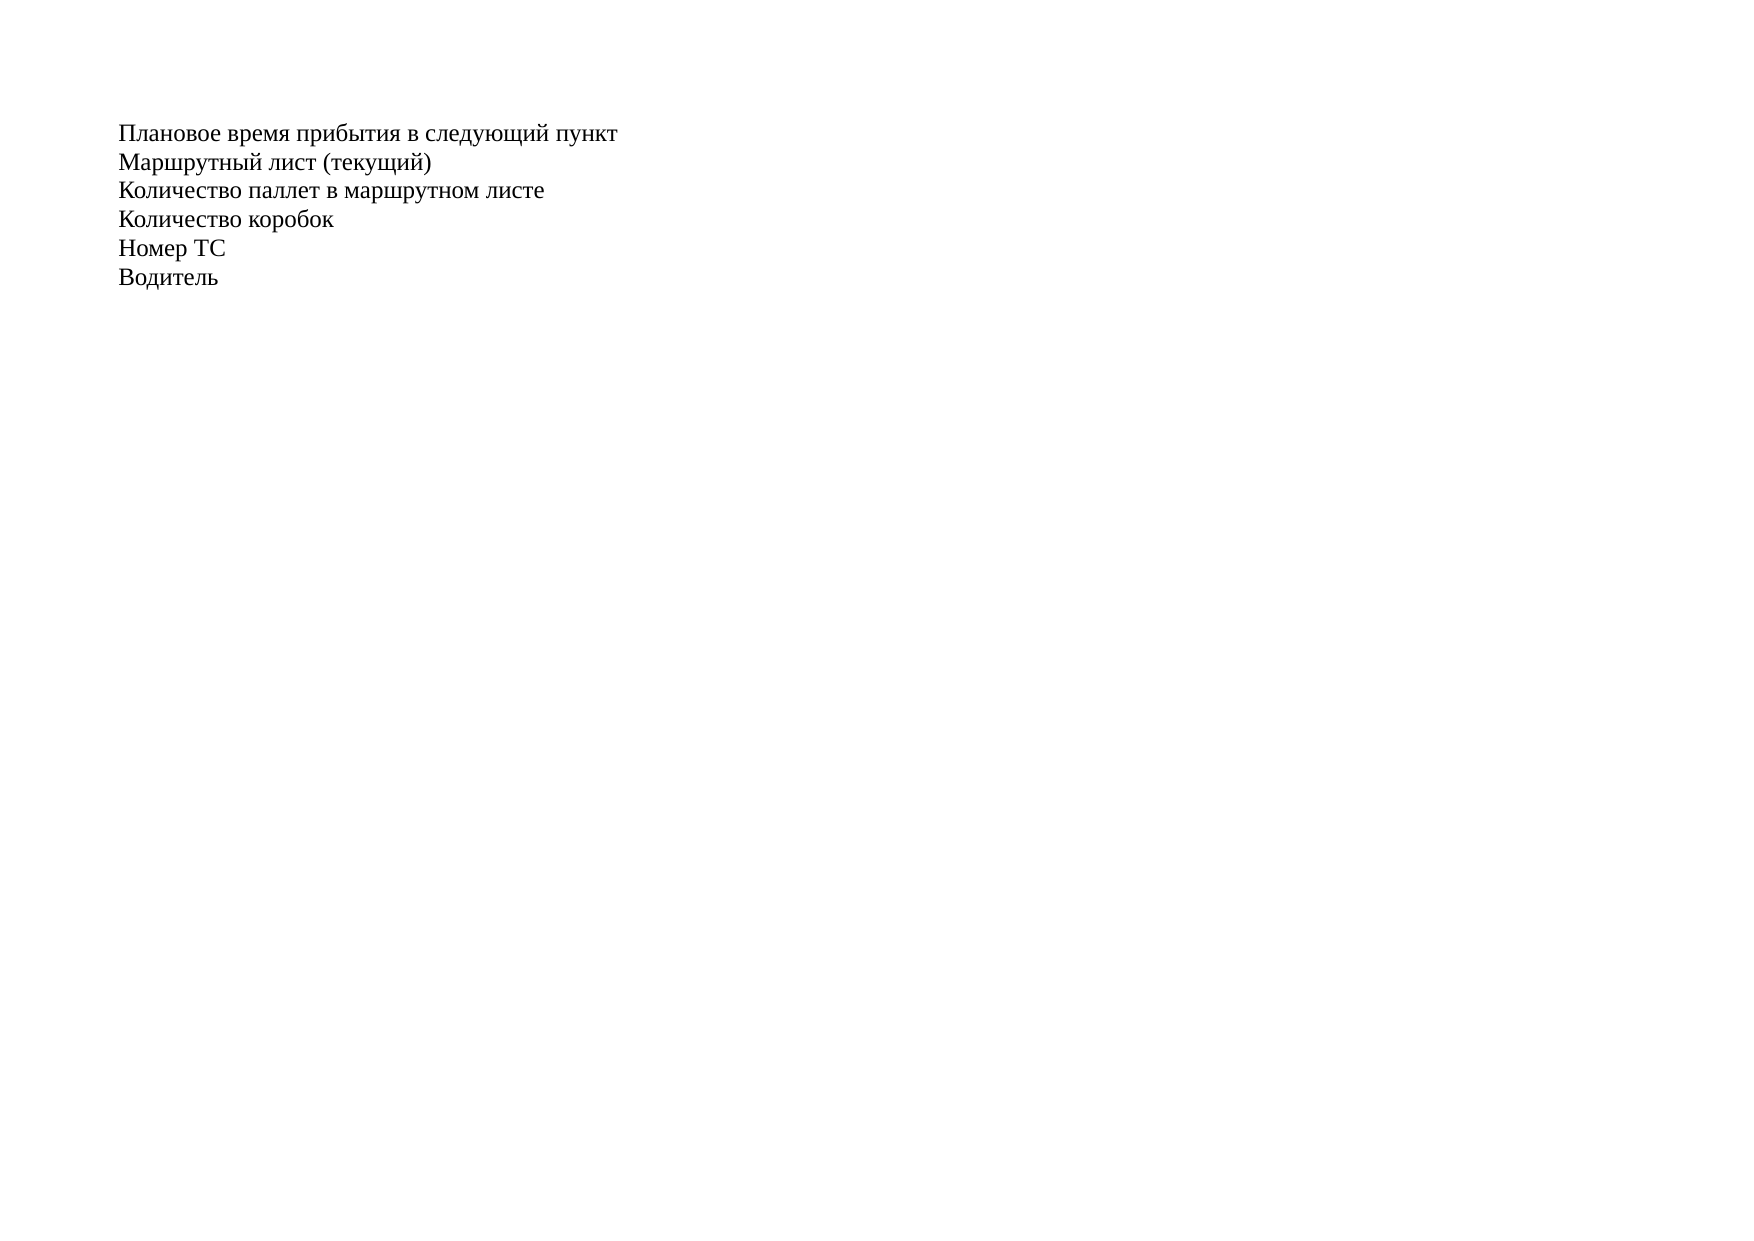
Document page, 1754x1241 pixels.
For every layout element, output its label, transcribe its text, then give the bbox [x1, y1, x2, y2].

text Маршрутный лист (текущий) [118, 147, 1636, 176]
text Номер ТС [118, 233, 1636, 262]
text Плановое время прибытия в следующий пункт [118, 118, 1636, 147]
text Количество паллет в маршрутном листе [118, 176, 1636, 204]
text Водитель [118, 262, 1636, 291]
text Количество коробок [118, 204, 1636, 233]
